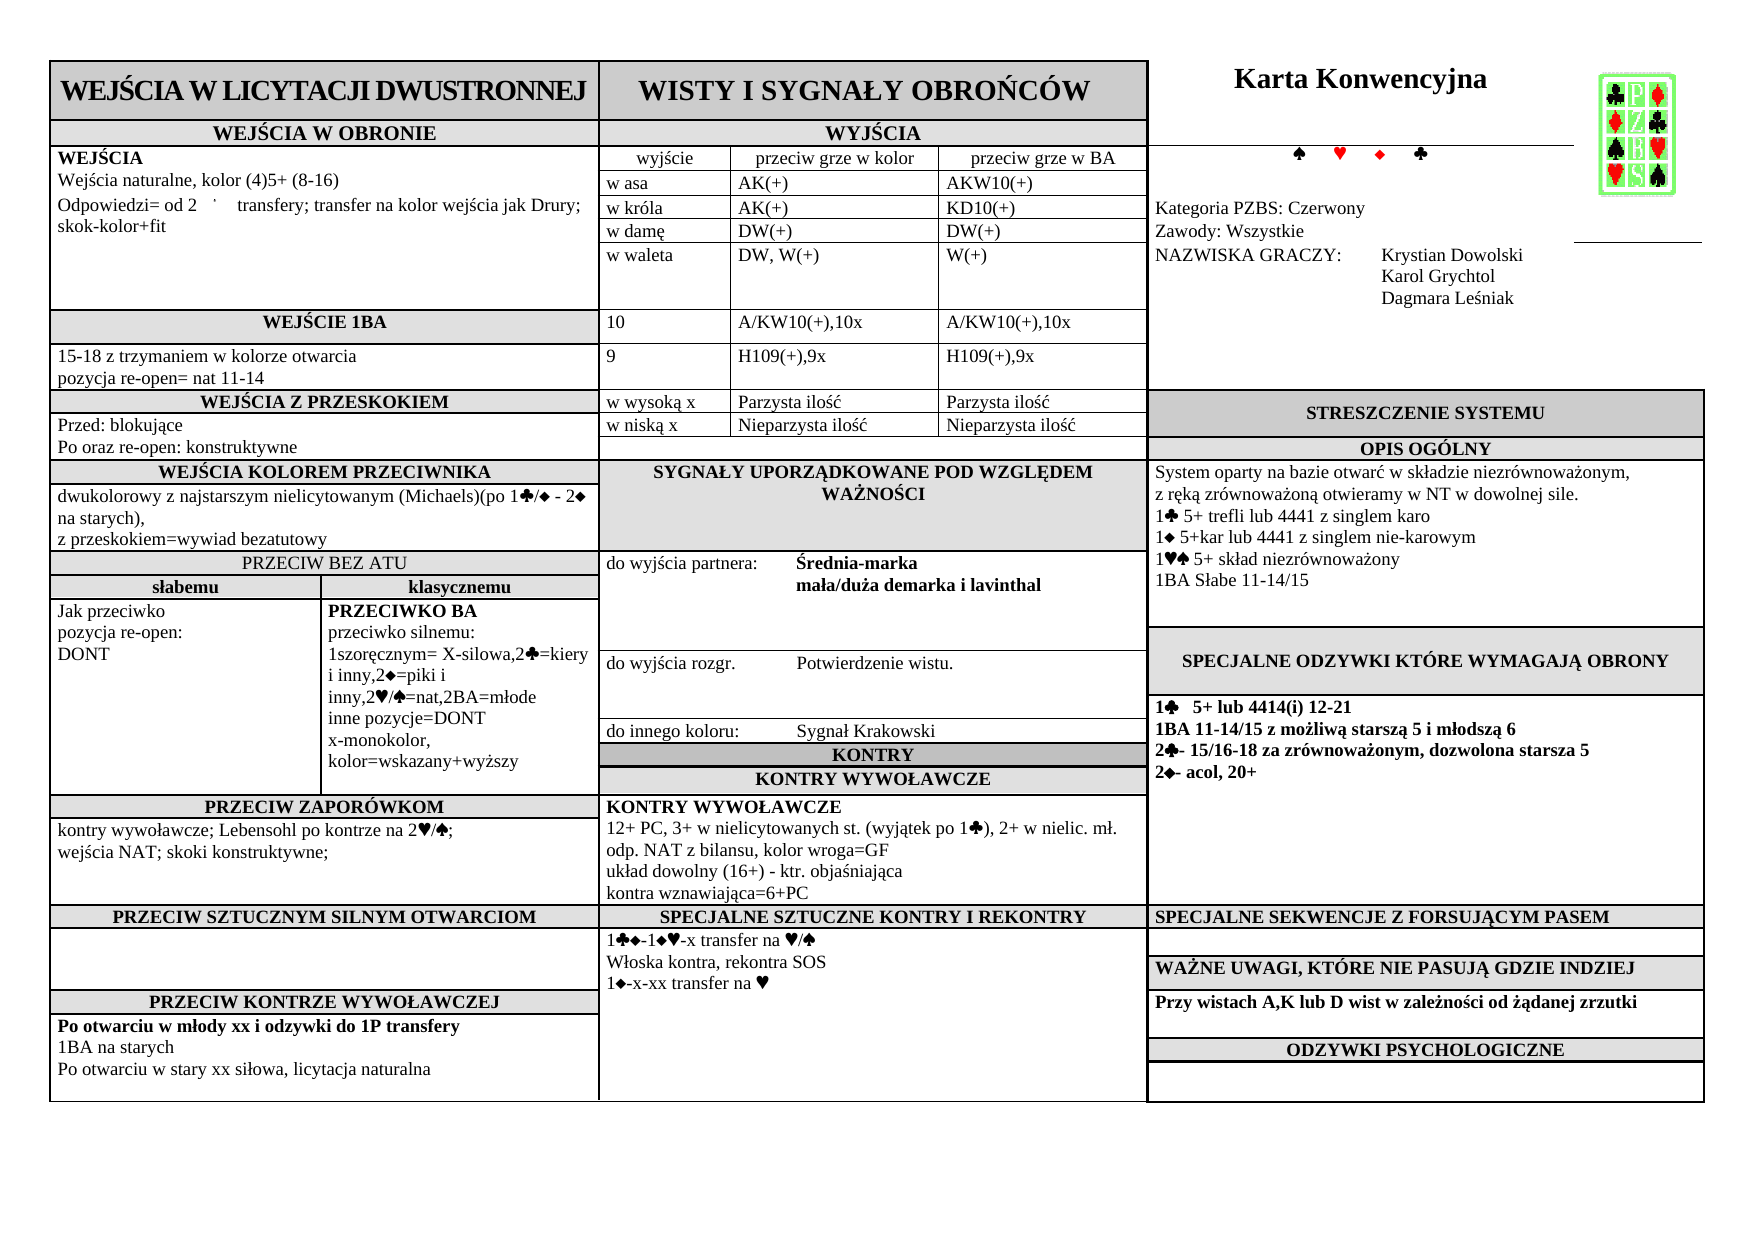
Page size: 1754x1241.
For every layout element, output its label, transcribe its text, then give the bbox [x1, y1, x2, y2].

table_cell WEJŚCIA Wejścia naturalne, kolor (4)5+ (8-16) Odpowiedzi= od 2 transfery; transfer na kolor wejścia jak Drury; skok-kolor+fit [51, 147, 598, 308]
table_cell Kategoria PZBS: Czerwony [1149, 195, 1574, 218]
table_cell do innego koloru: [600, 719, 788, 742]
table_cell w asa [600, 171, 730, 194]
table_cell OPIS OGÓLNY [1149, 438, 1703, 459]
table_cell [600, 437, 1146, 459]
table_cell 1 5+ lub 4414(i) 12-21 1BA 11-14/15 z możliwą starszą 5 i młodszą 6 2- 15/16-18 za zrównoważonym, dozwolona starsza 5 2- acol, 20+ [1149, 696, 1703, 903]
table_cell STRESZCZENIE SYSTEMU [1149, 391, 1703, 436]
table_header Karta Konwencyjna [1149, 60, 1574, 145]
table_cell w króla [600, 196, 730, 218]
table_cell PRZECIWKO BA przeciwko silnemu: 1szoręcznym= X-silowa,2=kiery i inny,2=piki i inny,2/=nat,2BA=młode inne pozycje=DONT x-monokolor, kolor=wskazany+wyższy [322, 600, 598, 793]
table_cell przeciw grze w kolor [731, 147, 938, 170]
table_cell Średnia-marka mała/duża demarka i lavinthal [789, 552, 1146, 650]
table_cell w waleta [600, 243, 730, 308]
table_cell 15-18 z trzymaniem w kolorze otwarcia pozycja re-open= nat 11-14 [51, 345, 598, 388]
table_cell 1-1-x transfer na / Włoska kontra, rekontra SOS 1-x-xx transfer na  [599, 929, 1146, 1101]
table_cell SPECJALNE SEKWENCJE Z FORSUJĄCYM PASEM [1149, 906, 1703, 927]
table_cell dwukolorowy z najstarszym nielicytowanym (Michaels)(po 1/ - 2 na starych), z przeskokiem=wywiad bezatutowy [51, 485, 598, 550]
table_cell Nieparzysta ilość [731, 413, 938, 436]
table_cell w niską x [600, 413, 730, 436]
table_cell Sygnał Krakowski [789, 719, 1146, 742]
table_cell [1149, 170, 1574, 194]
table_cell klasycznemu [322, 576, 598, 597]
table_cell Potwierdzenie wistu. [789, 651, 1146, 718]
table_cell w wysoką x [600, 390, 730, 412]
table_cell KONTRY [600, 744, 1146, 765]
table_cell KONTRY WYWOŁAWCZE [600, 768, 1146, 793]
table_cell PRZECIW BEZ ATU [51, 552, 598, 574]
table_cell Nieparzysta ilość [939, 413, 1146, 436]
table_cell H109(+),9x [939, 344, 1146, 388]
table_header WEJŚCIA W LICYTACJI DWUSTRONNEJ [51, 62, 598, 119]
table_cell [1149, 343, 1704, 388]
table_cell KD10(+) [939, 196, 1146, 218]
table_cell Przed: blokujące Po oraz re-open: konstruktywne [51, 414, 598, 459]
table_cell DW, W(+) [731, 243, 938, 308]
table_cell     [1149, 146, 1574, 170]
table_cell do wyjścia rozgr. [600, 651, 788, 718]
table_cell PRZECIW KONTRZE WYWOŁAWCZEJ [51, 991, 598, 1013]
table_cell WEJŚCIA Z PRZESKOKIEM [51, 391, 598, 412]
table_cell [1149, 309, 1374, 343]
table_cell WEJŚCIA KOLOREM PRZECIWNIKA [51, 461, 598, 483]
table_cell słabemu [51, 576, 320, 597]
table_cell PRZECIW ZAPORÓWKOM [51, 796, 598, 817]
table_cell przeciw grze w BA [939, 147, 1146, 170]
table_cell AK(+) [731, 196, 938, 218]
table_cell NAZWISKA GRACZY: [1149, 242, 1374, 308]
table_header [1130, 62, 1146, 119]
table_header WISTY I SYGNAŁY OBROŃCÓW [600, 62, 1130, 119]
table_cell A/KW10(+),10x [731, 310, 938, 343]
table_cell WYJŚCIA [600, 121, 1146, 145]
table_cell DW(+) [731, 219, 938, 242]
table_cell KONTRY WYWOŁAWCZE 12+ PC, 3+ w nielicytowanych st. (wyjątek po 1), 2+ w nielic. mł. odp. NAT z bilansu, kolor wroga=GF układ dowolny (16+) - ktr. objaśniająca kontra wznawiająca=6+PC [600, 796, 1146, 903]
table_cell [51, 929, 598, 989]
table_cell A/KW10(+),10x [939, 310, 1146, 343]
table_cell kontry wywoławcze; Lebensohl po kontrze na 2/; wejścia NAT; skoki konstruktywne; [51, 819, 598, 903]
table_cell WAŻNE UWAGI, KTÓRE NIE PASUJĄ GDZIE INDZIEJ [1149, 957, 1703, 989]
table_cell WEJŚCIA W OBRONIE [51, 121, 598, 145]
picture [1597, 70, 1678, 198]
table_cell AK(+) [731, 171, 938, 194]
table_cell W(+) [939, 243, 1146, 308]
table_cell Po otwarciu w młody xx i odzywki do 1P transfery 1BA na starych Po otwarciu w stary xx siłowa, licytacja naturalna [51, 1015, 599, 1101]
table_cell do wyjścia partnera: [600, 552, 788, 650]
table_cell SPECJALNE ODZYWKI KTÓRE WYMAGAJĄ OBRONY [1149, 628, 1703, 694]
table_cell [1149, 929, 1703, 954]
table_cell [1374, 309, 1704, 343]
table_cell Przy wistach A,K lub D wist w zależności od żądanej zrzutki [1149, 991, 1703, 1037]
table_cell 9 [600, 344, 730, 388]
table_cell System oparty na bazie otwarć w składzie niezrównoważonym, z ręką zrównoważoną otwieramy w NT w dowolnej sile. 1 5+ trefli lub 4441 z singlem karo 1 5+kar lub 4441 z singlem nie-karowym 1 5+ skład niezrównoważony 1BA Słabe 11-14/15 [1149, 461, 1703, 626]
table_cell Parzysta ilość [731, 390, 938, 412]
table_cell Jak przeciwko pozycja re-open: DONT [51, 600, 320, 793]
table_cell WEJŚCIE 1BA [51, 311, 598, 343]
table_cell wyjście [600, 147, 730, 170]
table_cell SYGNAŁY UPORZĄDKOWANE POD WZGLĘDEM WAŻNOŚCI [600, 461, 1146, 550]
table_header [1574, 60, 1704, 242]
table_cell ODZYWKI PSYCHOLOGICZNE [1149, 1039, 1703, 1060]
table_cell 10 [600, 310, 730, 343]
table_cell AKW10(+) [939, 171, 1146, 194]
table_cell Krystian Dowolski Karol Grychtol Dagmara Leśniak [1374, 242, 1704, 308]
table_cell Zawody: Wszystkie [1149, 218, 1574, 242]
table_cell Parzysta ilość [939, 390, 1146, 412]
table_cell DW(+) [939, 219, 1146, 242]
table_cell [1149, 1063, 1703, 1101]
table_cell PRZECIW SZTUCZNYM SILNYM OTWARCIOM [51, 906, 598, 927]
table_cell SPECJALNE SZTUCZNE KONTRY I REKONTRY [600, 906, 1146, 927]
table_cell H109(+),9x [731, 344, 938, 388]
table_cell w damę [600, 219, 730, 242]
